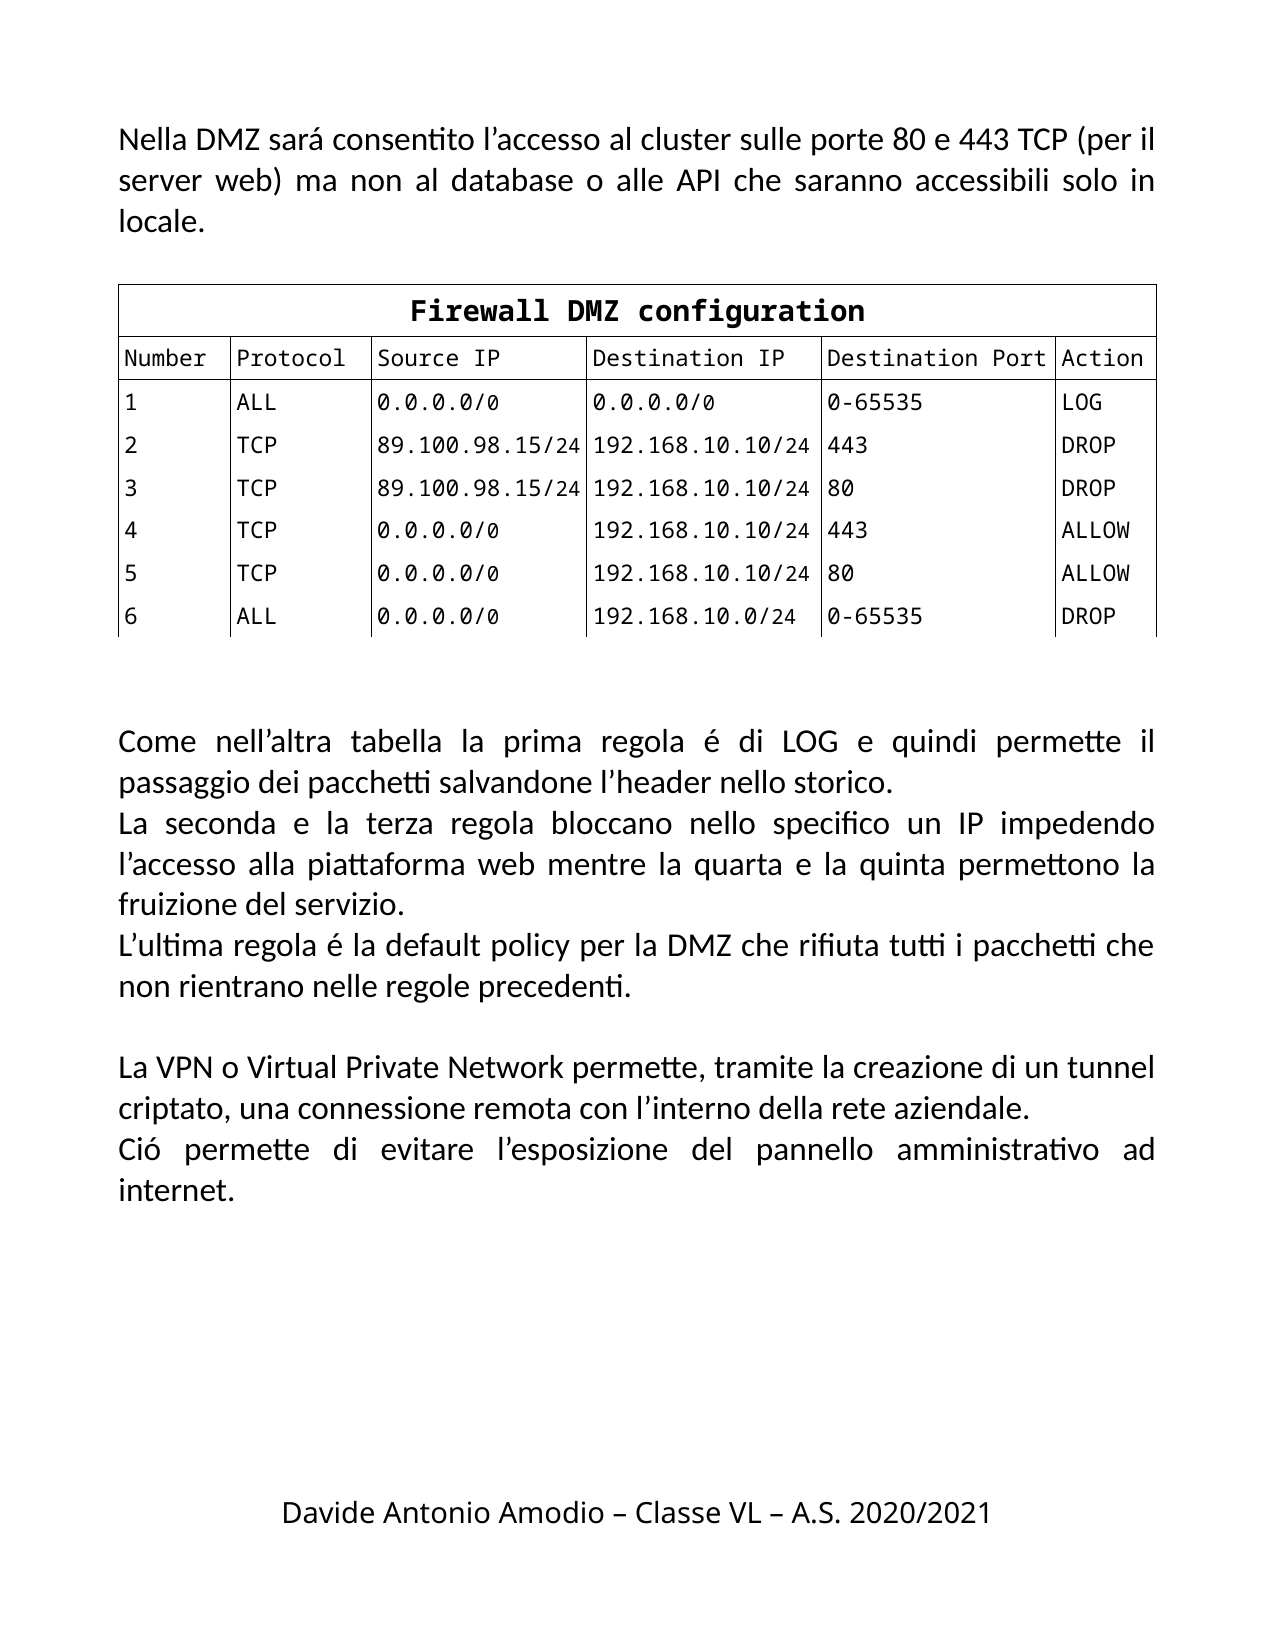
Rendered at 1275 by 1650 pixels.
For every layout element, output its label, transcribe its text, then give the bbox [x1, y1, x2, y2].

table_cell 192.168.10.10/24 [587, 423, 821, 466]
table_cell Destination Port [822, 337, 1055, 379]
table_cell DROP [1056, 594, 1156, 637]
table_cell Action [1056, 337, 1156, 379]
table_cell DROP [1056, 466, 1156, 508]
table_cell 5 [119, 551, 230, 594]
text Ció permette di evitare l’esposizione del pannello amministrativo ad internet. [118, 1128, 1157, 1209]
table_cell 2 [119, 423, 230, 466]
table_cell 192.168.10.10/24 [587, 466, 821, 508]
table_cell 6 [119, 594, 230, 637]
table_cell 0.0.0.0/0 [372, 509, 586, 551]
table_cell 80 [822, 466, 1055, 508]
table_cell 80 [822, 551, 1055, 594]
table_cell 0.0.0.0/0 [372, 551, 586, 594]
table_cell 443 [822, 423, 1055, 466]
table_cell Protocol [231, 337, 371, 379]
table_cell 89.100.98.15/24 [372, 423, 586, 466]
text Nella DMZ sará consentito l’accesso al cluster sulle porte 80 e 443 TCP (per il server web) ma non al database o alle API che saranno accessibili solo in locale. [118, 118, 1157, 240]
table_cell 192.168.10.10/24 [587, 551, 821, 594]
text La seconda e la terza regola bloccano nello specifico un IP impedendo l’accesso alla piattaforma web mentre la quarta e la quinta permettono la fruizione del servizio. [118, 802, 1157, 924]
text L’ultima regola é la default policy per la DMZ che rifiuta tutti i pacchetti che non rientrano nelle regole precedenti. [118, 924, 1157, 1006]
table_cell 0.0.0.0/0 [587, 380, 821, 423]
text Come nell’altra tabella la prima regola é di LOG e quindi permette il passaggio dei pacchetti salvandone l’header nello storico. [118, 721, 1157, 802]
table_cell 4 [119, 509, 230, 551]
table_cell ALL [231, 380, 371, 423]
table_cell 1 [119, 380, 230, 423]
table_cell 89.100.98.15/24 [372, 466, 586, 508]
table_cell 0-65535 [822, 594, 1055, 637]
table_cell LOG [1056, 380, 1156, 423]
table_cell ALL [231, 594, 371, 637]
table_cell TCP [231, 423, 371, 466]
table_cell 0.0.0.0/0 [372, 380, 586, 423]
table_cell DROP [1056, 423, 1156, 466]
table_cell ALLOW [1056, 551, 1156, 594]
table_cell Destination IP [587, 337, 821, 379]
table_cell TCP [231, 551, 371, 594]
table_cell TCP [231, 466, 371, 508]
table_cell ALLOW [1056, 509, 1156, 551]
table_cell Source IP [372, 337, 586, 379]
table_cell 192.168.10.0/24 [587, 594, 821, 637]
table_cell 0-65535 [822, 380, 1055, 423]
table_cell 0.0.0.0/0 [372, 594, 586, 637]
table_cell 3 [119, 466, 230, 508]
text La VPN o Virtual Private Network permette, tramite la creazione di un tunnel criptato, una connessione remota con l’interno della rete aziendale. [118, 1046, 1157, 1128]
table_cell Number [119, 337, 230, 379]
table_cell 443 [822, 509, 1055, 551]
table_cell 192.168.10.10/24 [587, 509, 821, 551]
table_cell TCP [231, 509, 371, 551]
table_header Firewall DMZ configuration [119, 285, 1156, 336]
